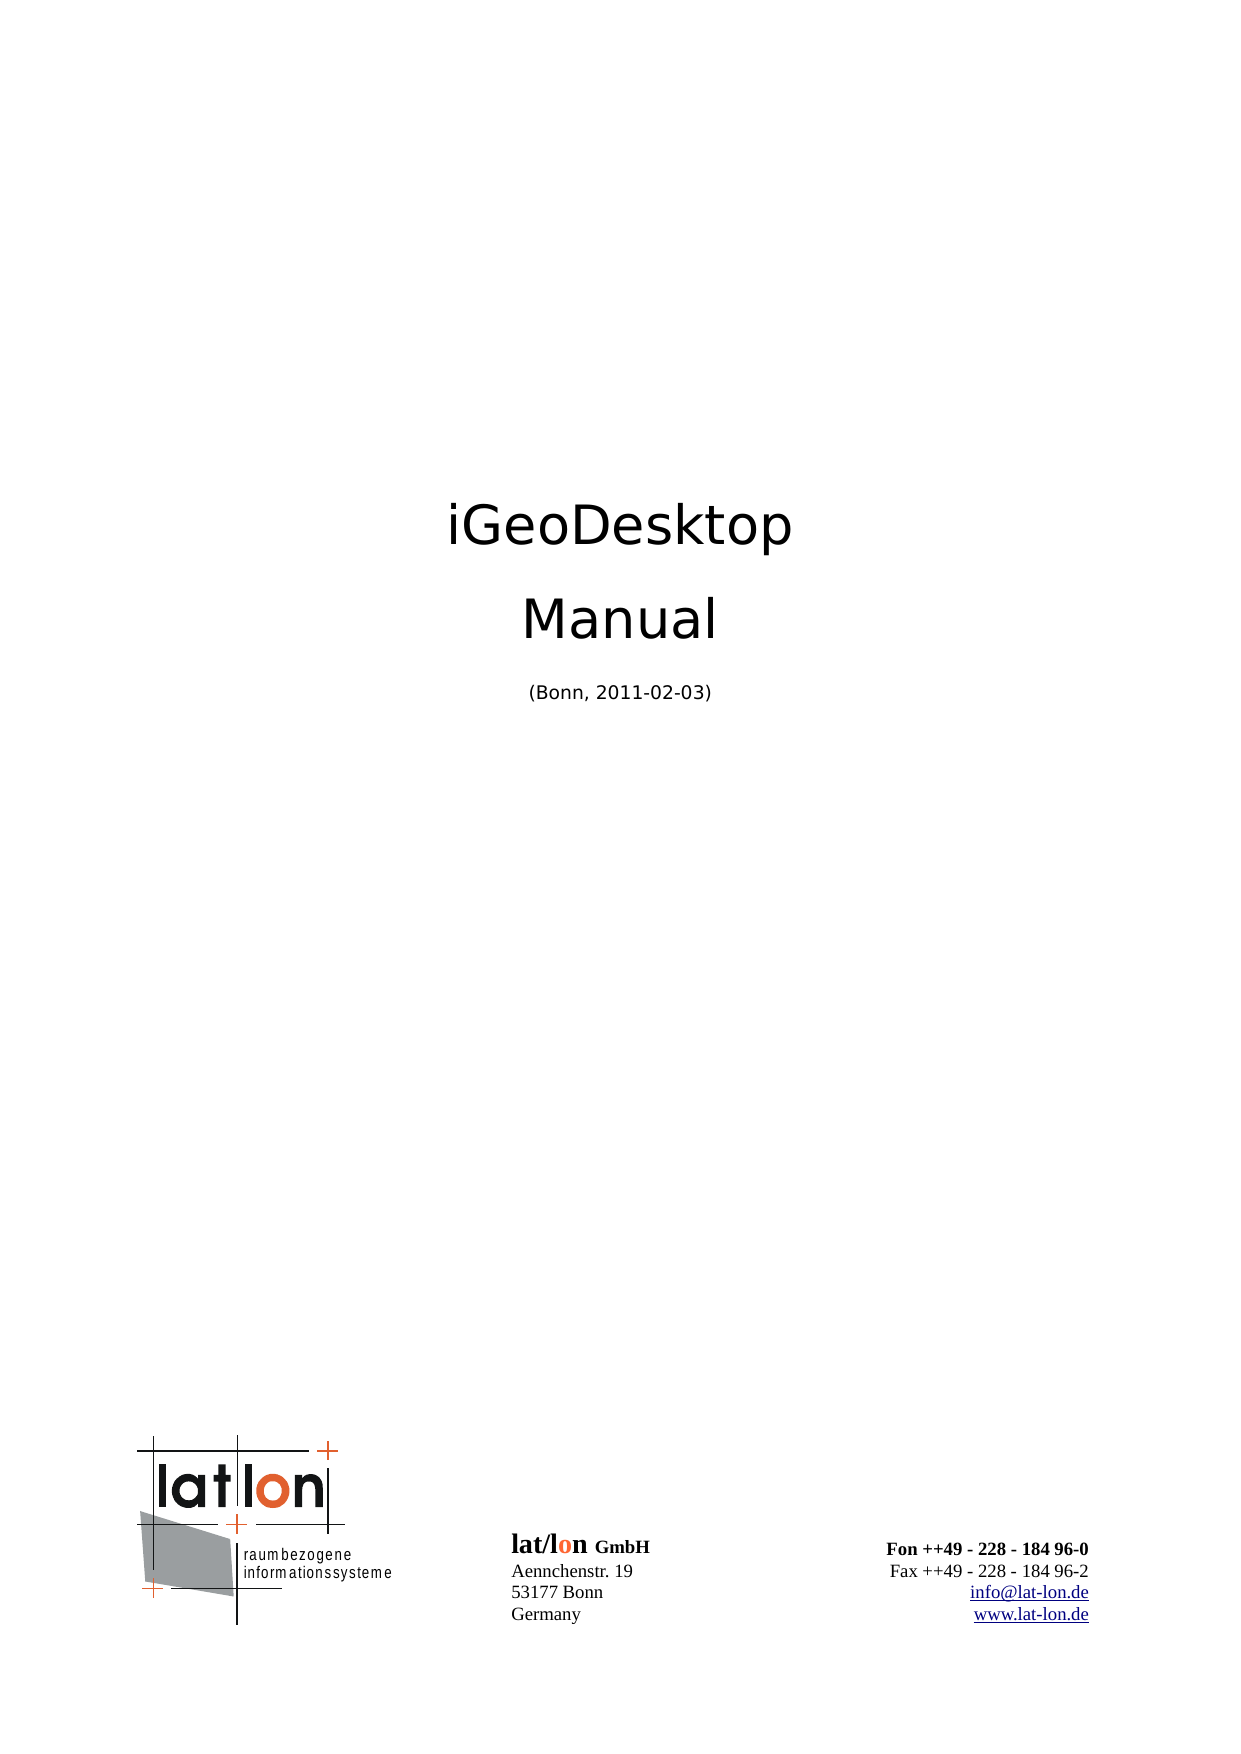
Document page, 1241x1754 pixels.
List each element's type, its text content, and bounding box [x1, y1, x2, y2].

table_cell [511, 1506, 715, 1527]
table_cell info@lat-lon.de [715, 1581, 1089, 1603]
table_header Fon ++49 - 228 - 184 96-0 [715, 1528, 1089, 1560]
text (Bonn, 2011-02-03) [118, 682, 1122, 704]
table_cell www.lat-lon.de [715, 1603, 1089, 1624]
table_cell Aennchenstr. 19 [511, 1560, 715, 1581]
text Manual [118, 588, 1122, 651]
table_cell Fax ++49 - 228 - 184 96-2 [715, 1560, 1089, 1581]
table_cell 53177 Bonn [511, 1581, 715, 1603]
table_cell Germany [511, 1603, 715, 1624]
table_cell [715, 1506, 1089, 1527]
table_header lat/lon GmbH [511, 1528, 715, 1560]
table_header [715, 1484, 1089, 1506]
text iGeoDesktop [118, 494, 1122, 557]
table_header [511, 1484, 715, 1506]
